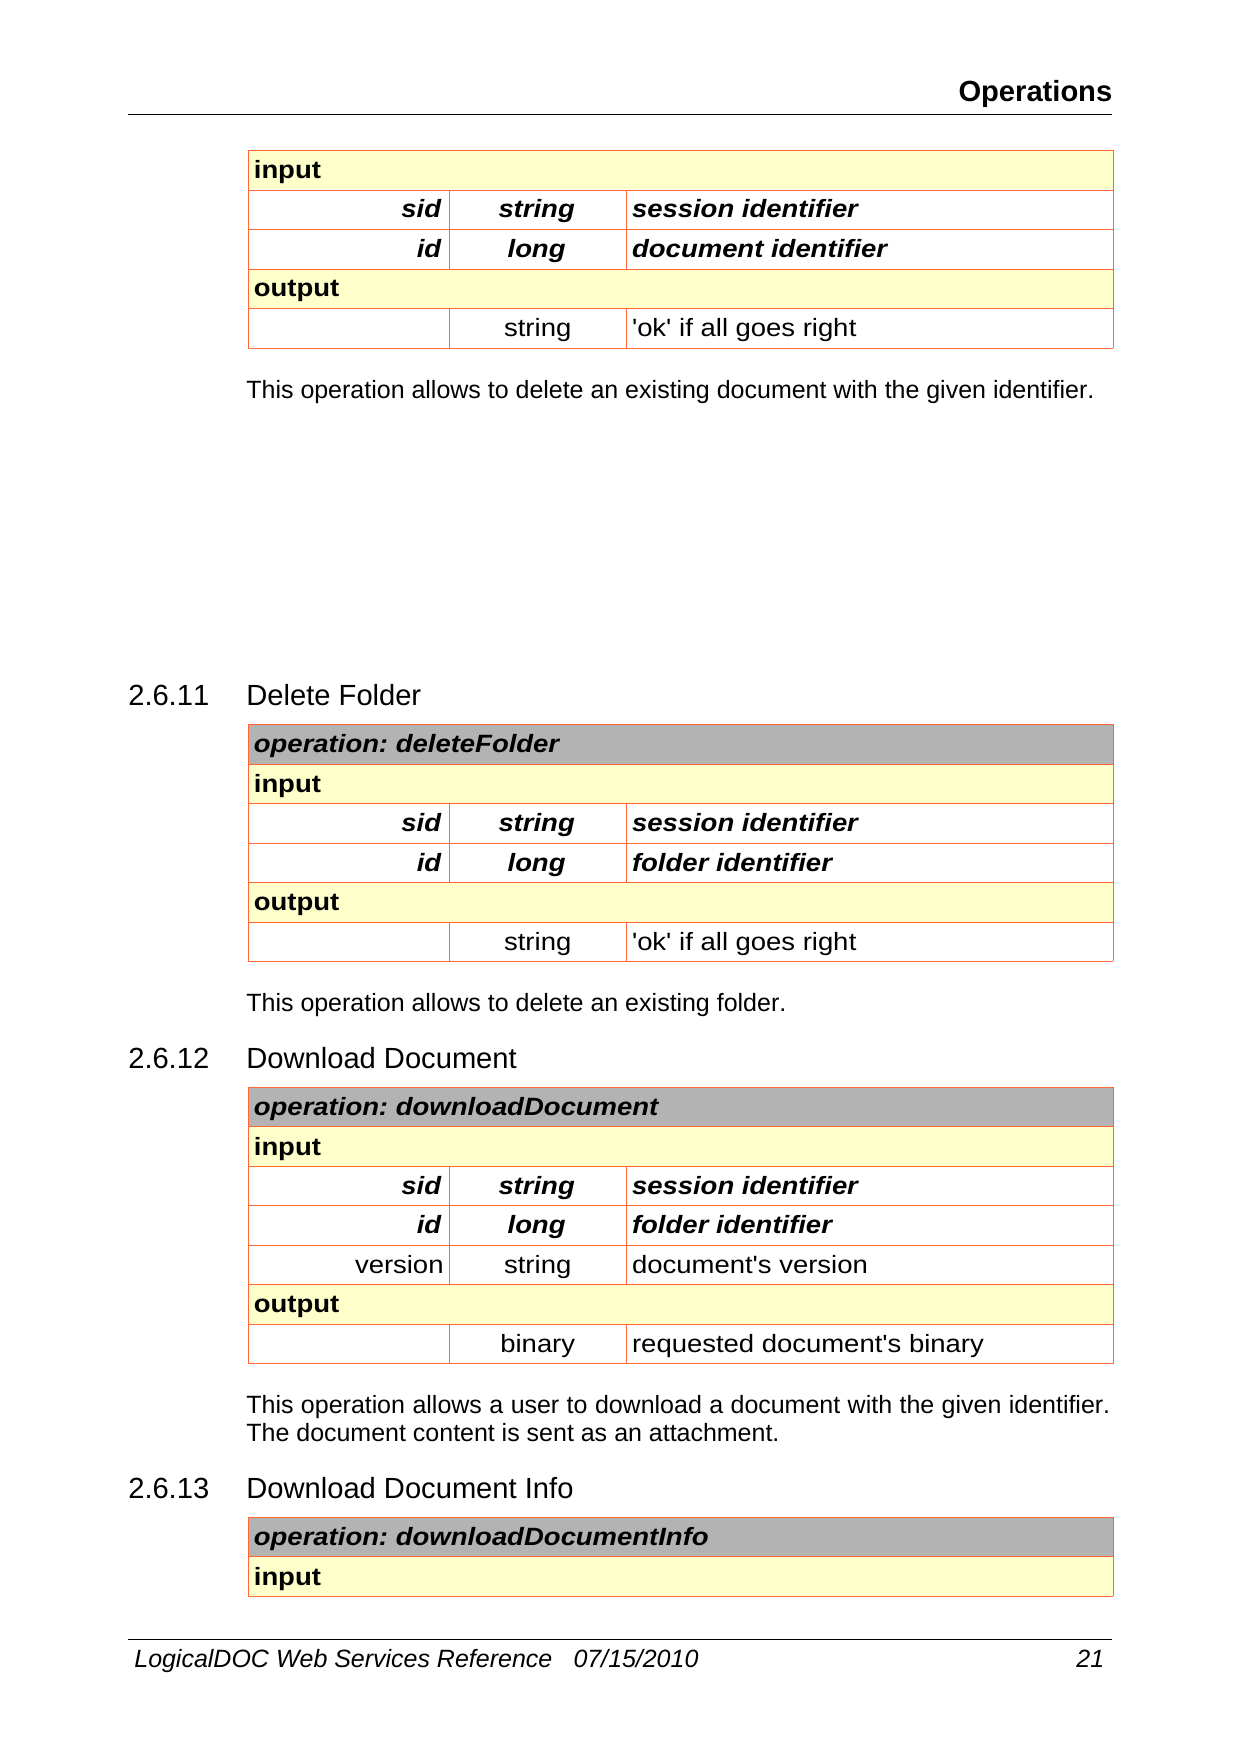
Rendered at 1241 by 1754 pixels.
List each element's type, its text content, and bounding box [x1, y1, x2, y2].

table_cell string [450, 191, 626, 229]
subtitle Download Document [128, 1042, 1112, 1074]
table_cell session identifier [627, 804, 1113, 843]
table_cell document identifier [627, 230, 1113, 268]
text This operation allows to delete an existing folder. [246, 989, 1112, 1017]
table_cell long [450, 230, 626, 268]
table_cell id [249, 230, 449, 268]
table_cell long [450, 844, 626, 882]
table_cell input [249, 1127, 1113, 1166]
table_cell id [249, 1206, 449, 1245]
table_cell long [450, 1206, 626, 1245]
table_cell string [450, 923, 626, 961]
table_cell input [249, 151, 1113, 189]
table_header operation: downloadDocument [249, 1088, 1113, 1126]
table_cell input [249, 1557, 1113, 1596]
table_cell output [249, 270, 1113, 308]
text This operation allows a user to download a document with the given identifier. The document content is sent as an attachment. [246, 1391, 1112, 1447]
table_header operation: downloadDocumentInfo [249, 1518, 1113, 1556]
table_cell requested document's binary [627, 1325, 1113, 1363]
table_cell 'ok' if all goes right [627, 923, 1113, 961]
table_cell string [450, 1167, 626, 1205]
table_cell document's version [627, 1246, 1113, 1284]
table_cell output [249, 883, 1113, 922]
table_cell string [450, 309, 626, 347]
table_cell [249, 309, 449, 347]
table_cell session identifier [627, 191, 1113, 229]
table_cell sid [249, 804, 449, 843]
subtitle Delete Folder [128, 679, 1112, 712]
table_header operation: deleteFolder [249, 725, 1113, 764]
table_cell output [249, 1285, 1113, 1324]
table_cell folder identifier [627, 1206, 1113, 1245]
table_cell sid [249, 191, 449, 229]
subtitle Download Document Info [128, 1472, 1112, 1504]
table_cell 'ok' if all goes right [627, 309, 1113, 347]
table_cell session identifier [627, 1167, 1113, 1205]
table_cell input [249, 765, 1113, 803]
table_cell folder identifier [627, 844, 1113, 882]
table_cell sid [249, 1167, 449, 1205]
table_cell string [450, 1246, 626, 1284]
table_cell version [249, 1246, 449, 1284]
table_cell string [450, 804, 626, 843]
table_cell id [249, 844, 449, 882]
table_cell [249, 923, 449, 961]
text This operation allows to delete an existing document with the given identifier. [246, 375, 1112, 403]
table_cell binary [450, 1325, 626, 1363]
table_cell [249, 1325, 449, 1363]
